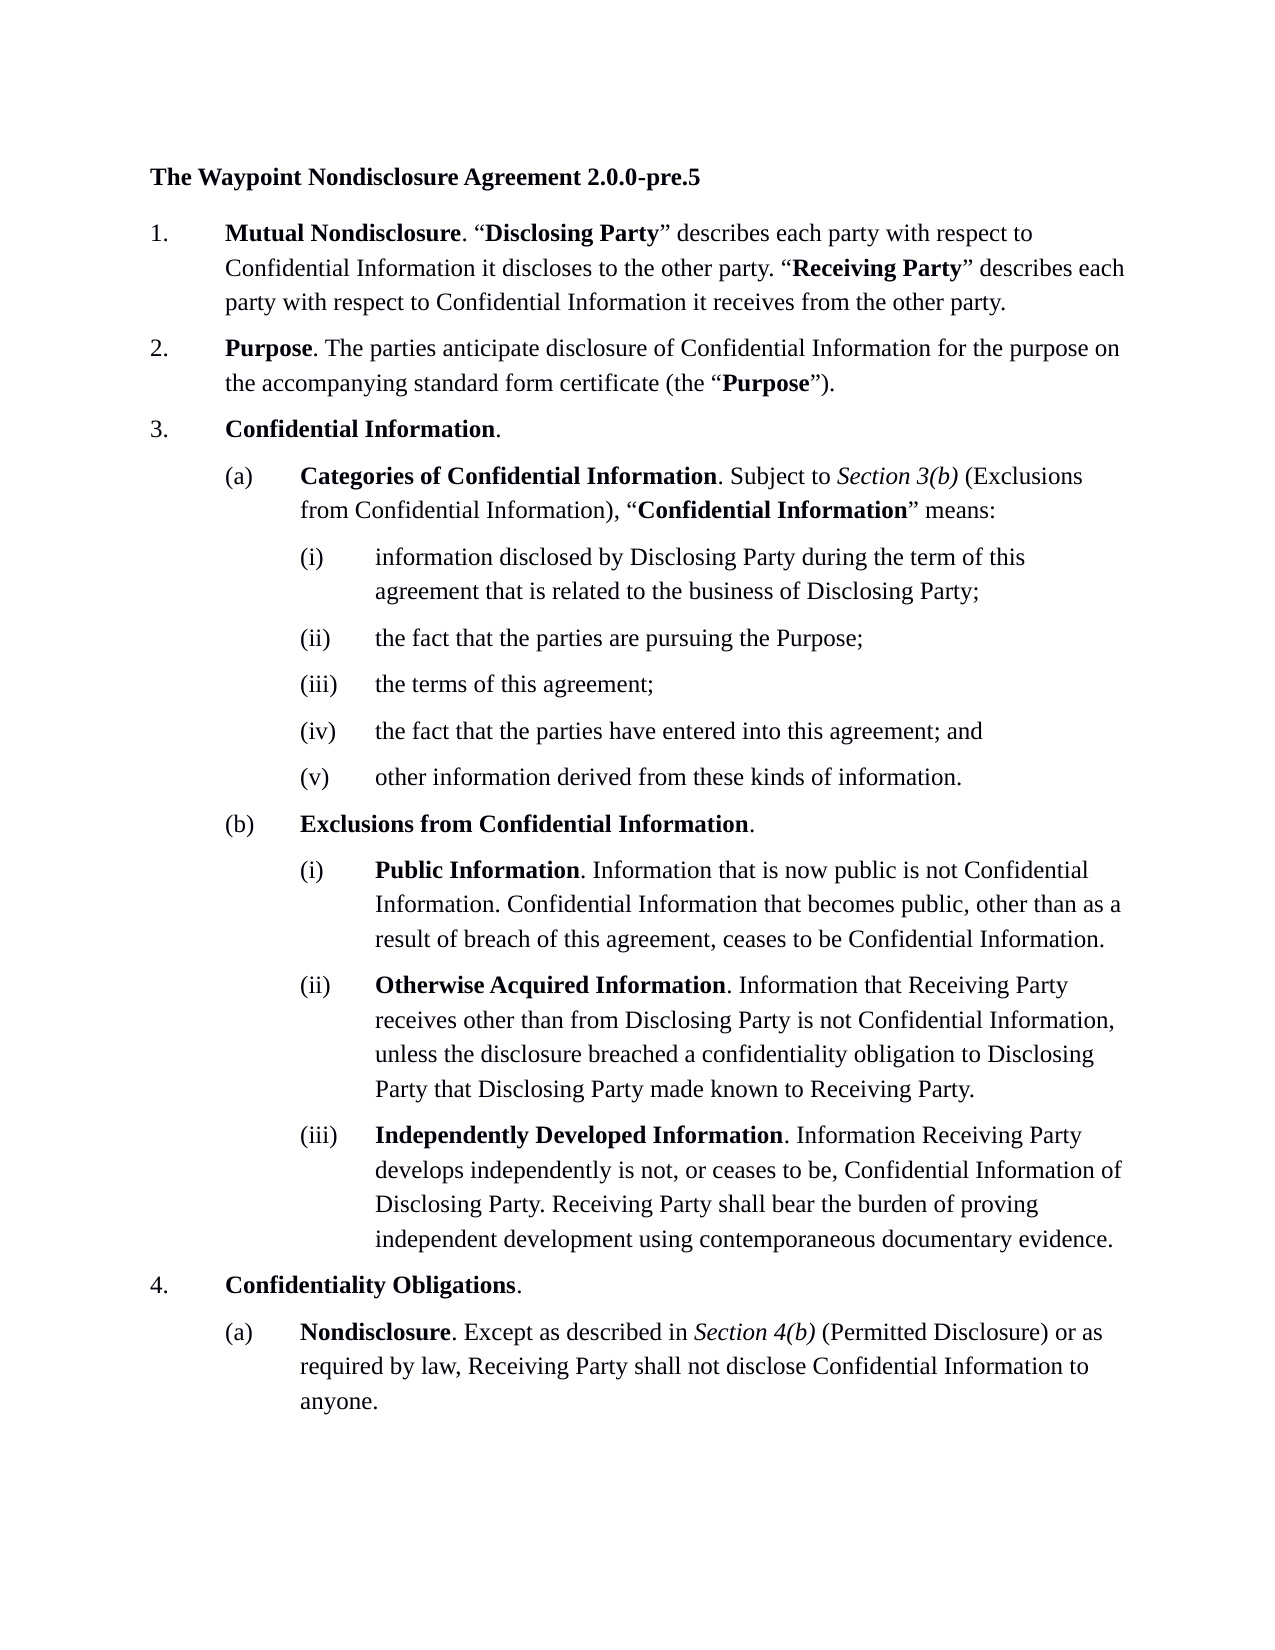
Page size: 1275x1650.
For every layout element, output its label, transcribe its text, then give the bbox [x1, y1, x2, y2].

text 2. Purpose. The parties anticipate disclosure of Confidential Information for the purpose on the accompanying standard form certificate (the “Purpose”). [150, 333, 1125, 397]
text 4. Confidentiality Obligations. [150, 1270, 1125, 1299]
text (iii) Independently Developed Information. Information Receiving Party develops independently is not, or ceases to be, Confidential Information of Disclosing Party. Receiving Party shall bear the burden of proving independent development using contemporaneous documentary evidence. [300, 1120, 1125, 1253]
text The Waypoint Nondisclosure Agreement 2.0.0‑pre.5 [150, 162, 1050, 191]
text (a) Nondisclosure. Except as described in Section 4(b) (Permitted Disclosure) or as required by law, Receiving Party shall not disclose Confidential Information to anyone. [225, 1317, 1125, 1414]
text (iv) the fact that the parties have entered into this agreement; and [300, 716, 1125, 744]
text (iii) the terms of this agreement; [300, 669, 1125, 698]
text 1. Mutual Nondisclosure. “Disclosing Party” describes each party with respect to Confidential Information it discloses to the other party. “Receiving Party” describes each party with respect to Confidential Information it receives from the other party. [150, 218, 1125, 316]
text (a) Categories of Confidential Information. Subject to Section 3(b) (Exclusions from Confidential Information), “Confidential Information” means: [225, 461, 1125, 524]
text (ii) Otherwise Acquired Information. Information that Receiving Party receives other than from Disclosing Party is not Confidential Information, unless the disclosure breached a confidentiality obligation to Disclosing Party that Disclosing Party made known to Receiving Party. [300, 971, 1125, 1103]
text (ii) the fact that the parties are pursuing the Purpose; [300, 623, 1125, 652]
text 3. Confidential Information. [150, 414, 1125, 443]
text (i) Public Information. Information that is now public is not Confidential Information. Confidential Information that becomes public, other than as a result of breach of this agreement, ceases to be Confidential Information. [300, 855, 1125, 953]
text (b) Exclusions from Confidential Information. [225, 809, 1125, 837]
text (i) information disclosed by Disclosing Party during the term of this agreement that is related to the business of Disclosing Party; [300, 542, 1125, 605]
text (v) other information derived from these kinds of information. [300, 762, 1125, 791]
